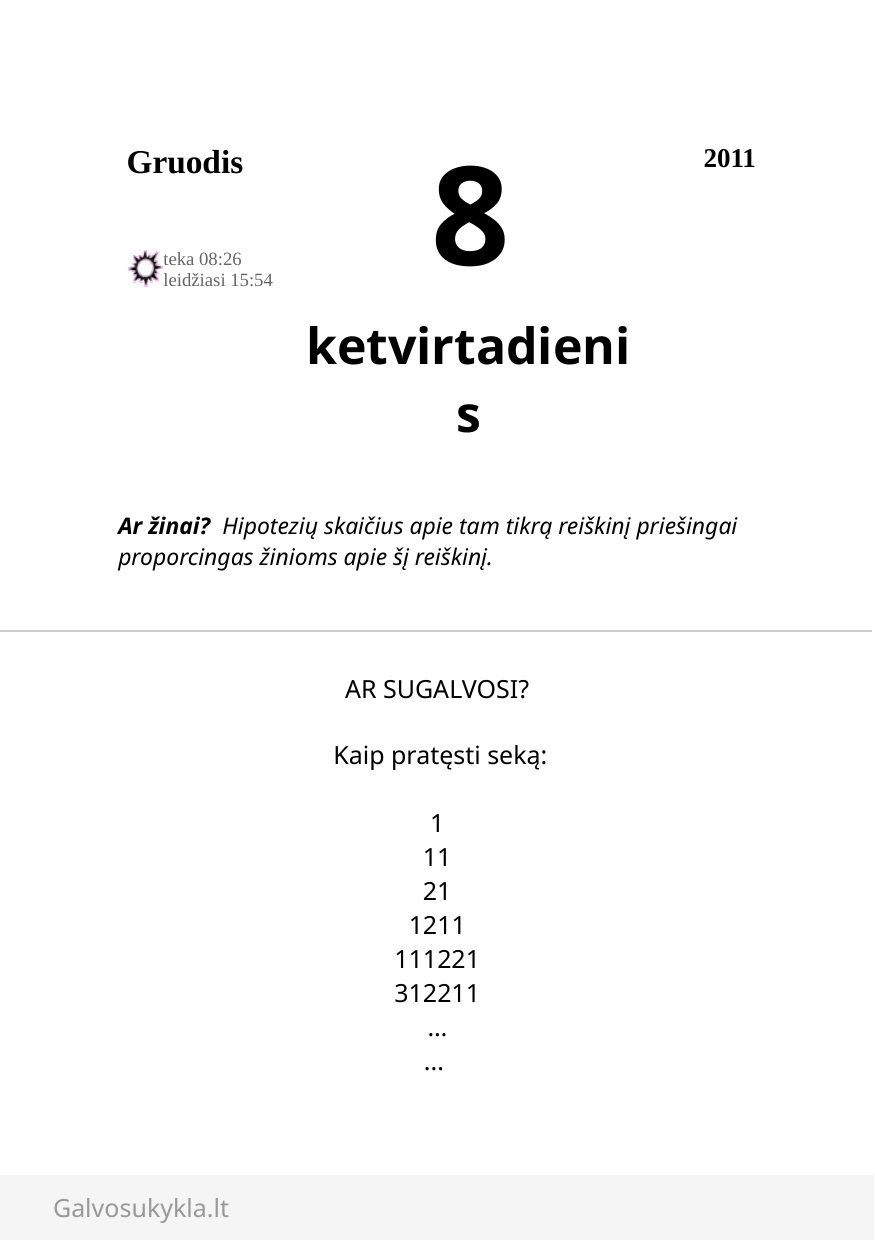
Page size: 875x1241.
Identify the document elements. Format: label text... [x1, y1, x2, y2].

text Kaip pratęsti seką: [118, 737, 756, 771]
table_header Gruodis teka 08:26 leidžiasi 15:54 [118, 118, 298, 287]
text AR SUGALVOSI? [118, 672, 756, 706]
text 1211 [118, 908, 756, 942]
text … [118, 1010, 756, 1044]
picture [127, 250, 164, 288]
text 21 [118, 873, 756, 908]
text 312211 [118, 976, 756, 1010]
text 1 [118, 805, 756, 839]
table_header [118, 288, 298, 448]
table_header 2011 [638, 118, 756, 448]
text 111221 [118, 942, 756, 976]
table_header 8 ketvirtadienis [299, 118, 638, 448]
text ... [118, 1044, 756, 1078]
text 11 [118, 839, 756, 873]
text Ar žinai? Hipotezių skaičius apie tam tikrą reiškinį priešingai proporcingas žinioms apie šį reiškinį. [118, 510, 756, 573]
